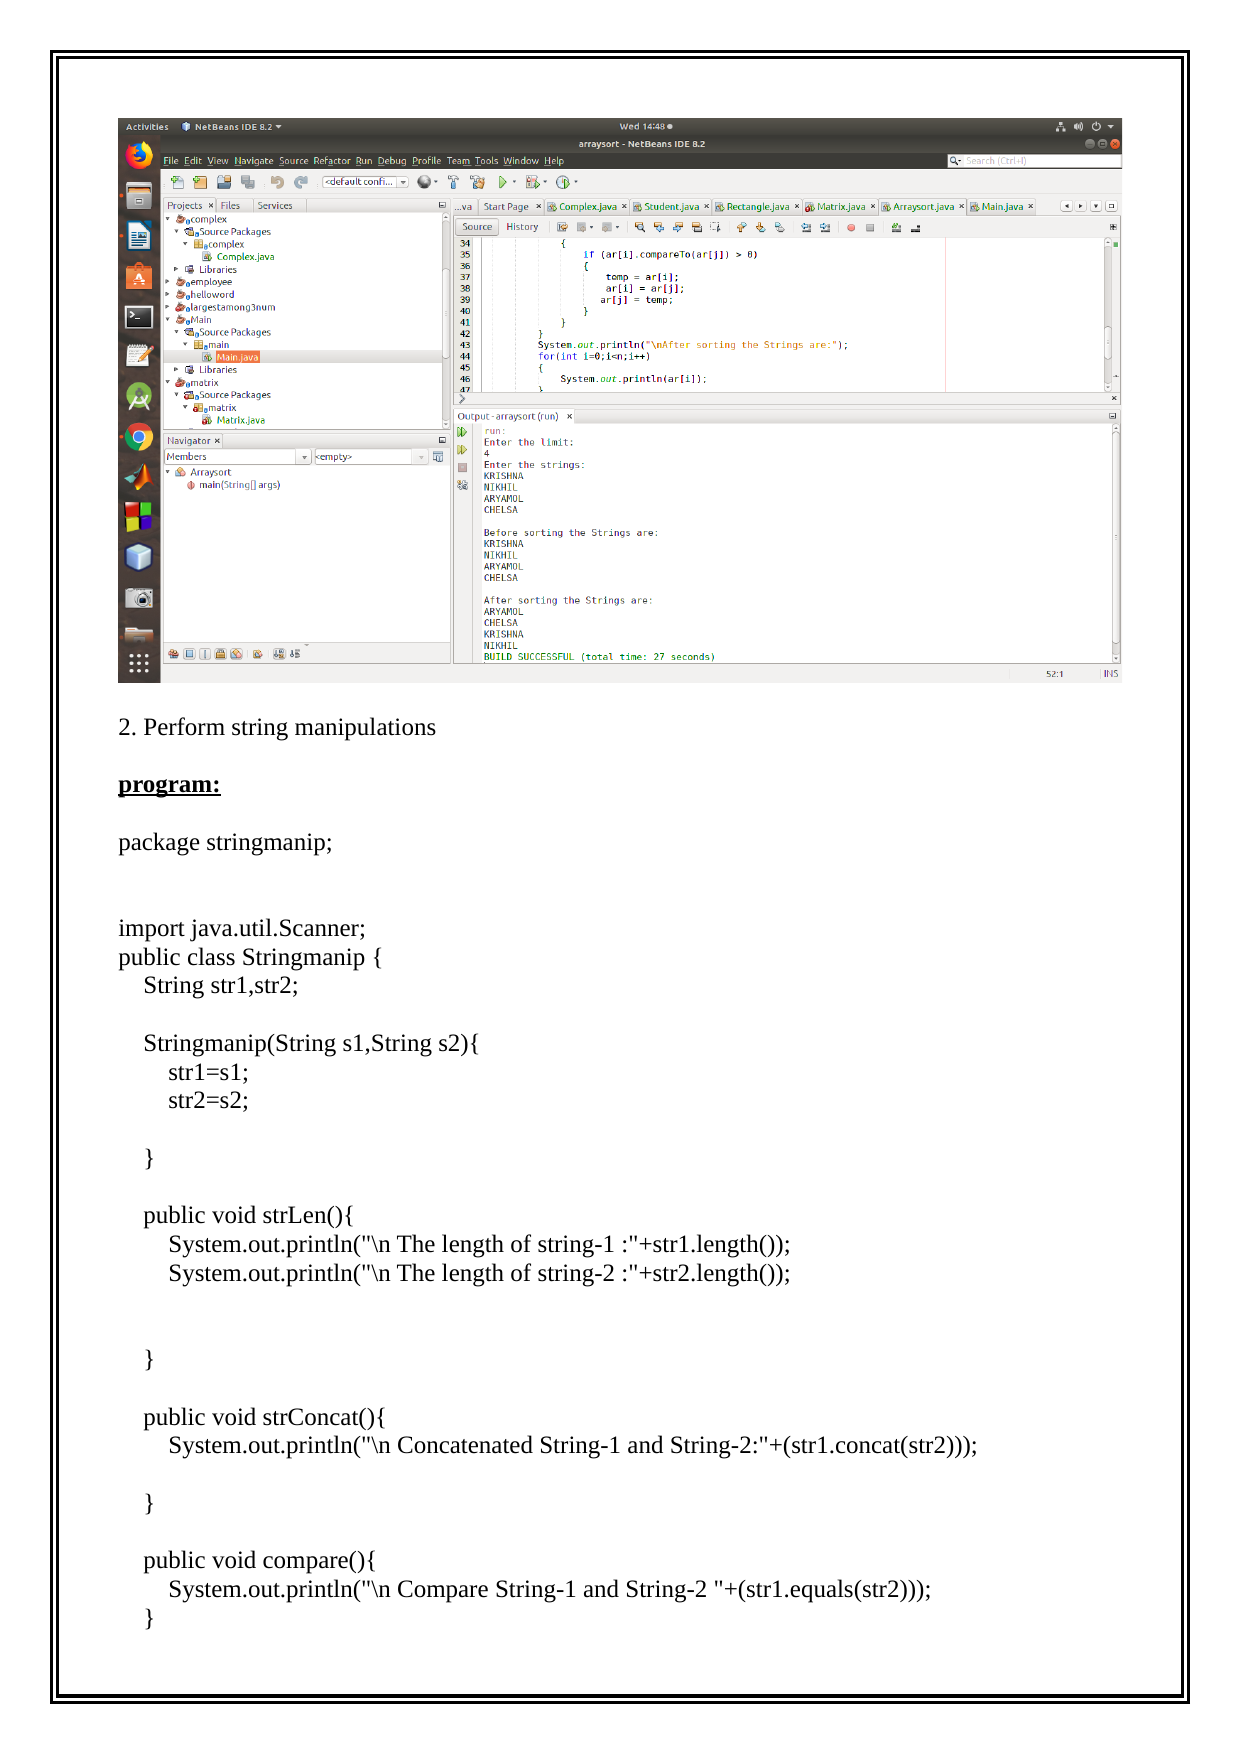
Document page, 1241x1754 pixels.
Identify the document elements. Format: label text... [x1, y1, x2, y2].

text System.out.println("\n The length of string-2 :"+str2.length()); [118, 1258, 1122, 1287]
text } [118, 1603, 1122, 1632]
text System.out.println("\n Concatenated String-1 and String-2:"+(str1.concat(str2))); [118, 1430, 1122, 1459]
text public void strConcat(){ [118, 1402, 1122, 1430]
text Stringmanip(String s1,String s2){ [118, 1028, 1122, 1057]
text import java.util.Scanner; [118, 913, 1122, 942]
text public void strLen(){ [118, 1200, 1122, 1229]
text 2. Perform string manipulations [118, 712, 1122, 740]
text String str1,str2; [118, 970, 1122, 999]
text program: [118, 769, 1122, 798]
text public void compare(){ [118, 1545, 1122, 1574]
text public class Stringmanip { [118, 942, 1122, 970]
text } [118, 1344, 1122, 1373]
text str2=s2; [118, 1085, 1122, 1114]
text str1=s1; [118, 1057, 1122, 1085]
text System.out.println("\n Compare String-1 and String-2 "+(str1.equals(str2))); [118, 1574, 1122, 1603]
text System.out.println("\n The length of string-1 :"+str1.length()); [118, 1229, 1122, 1258]
text } [118, 1488, 1122, 1517]
text package stringmanip; [118, 827, 1122, 855]
text } [118, 1143, 1122, 1172]
